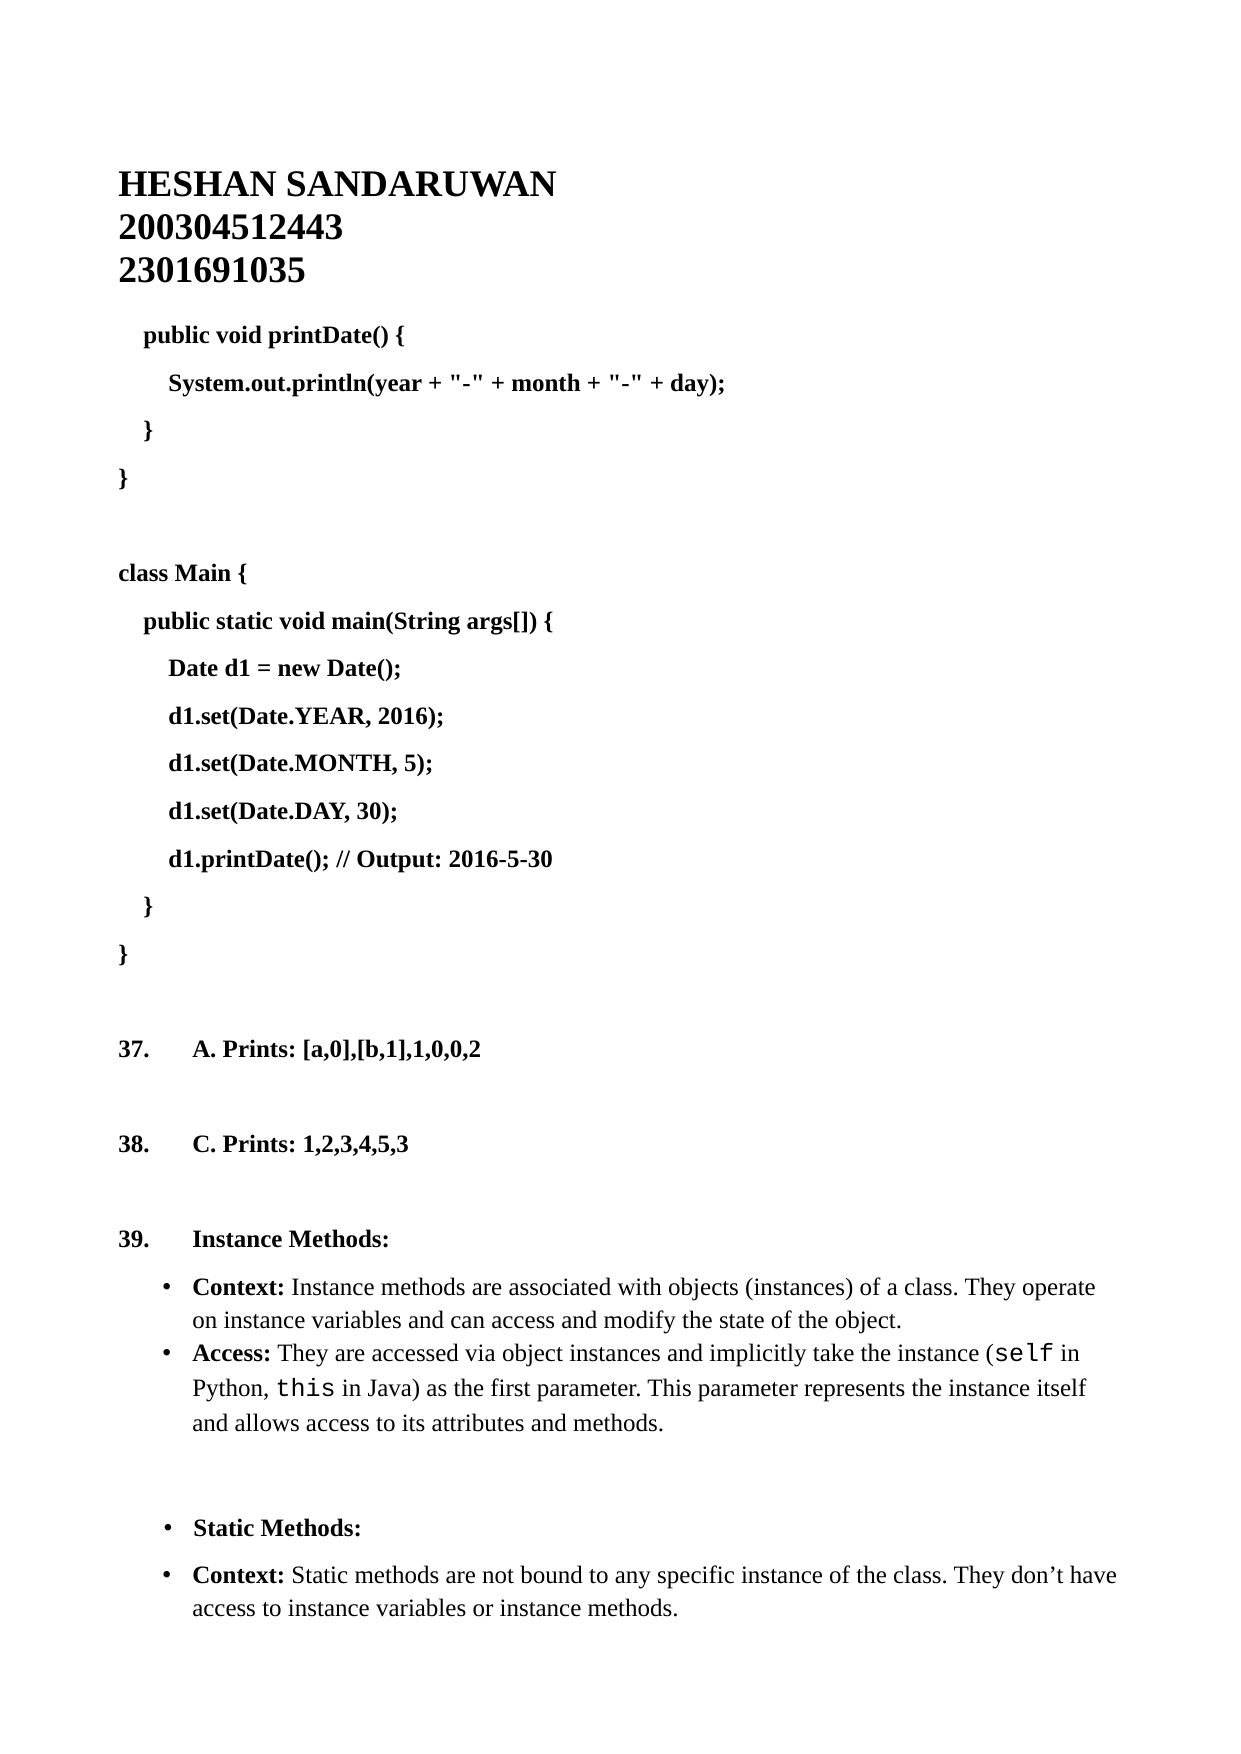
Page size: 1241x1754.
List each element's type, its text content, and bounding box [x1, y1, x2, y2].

list Context: Static methods are not bound to any specific instance of the class. They don’t have access to instance variables or instance methods. [162, 1560, 1122, 1622]
list Access: They are accessed via object instances and implicitly take the instance (self in Python, this in Java) as the first parameter. This parameter represents the instance itself and allows access to its attributes and methods. [162, 1338, 1122, 1437]
text } [118, 415, 1122, 444]
text public static void main(String args[]) { [118, 606, 1122, 634]
text Date d1 = new Date(); [118, 653, 1122, 682]
text public void printDate() { [118, 320, 1122, 349]
list Context: Instance methods are associated with objects (instances) of a class. They operate on instance variables and can access and modify the state of the object. [162, 1272, 1122, 1334]
text d1.set(Date.YEAR, 2016); [118, 701, 1122, 730]
text d1.set(Date.DAY, 30); [118, 796, 1122, 825]
text d1.set(Date.MONTH, 5); [118, 748, 1122, 777]
text class Main { [118, 558, 1122, 587]
text } [118, 939, 1122, 968]
text 39. Instance Methods: [118, 1224, 1122, 1253]
list Static Methods: [164, 1513, 1122, 1541]
text 37. A. Prints: [a,0],[b,1],1,0,0,2 [118, 1034, 1122, 1063]
text System.out.println(year + "-" + month + "-" + day); [118, 368, 1122, 396]
text 38. C. Prints: 1,2,3,4,5,3 [118, 1129, 1122, 1158]
text d1.printDate(); // Output: 2016-5-30 [118, 844, 1122, 872]
text } [118, 463, 1122, 492]
text } [118, 891, 1122, 920]
